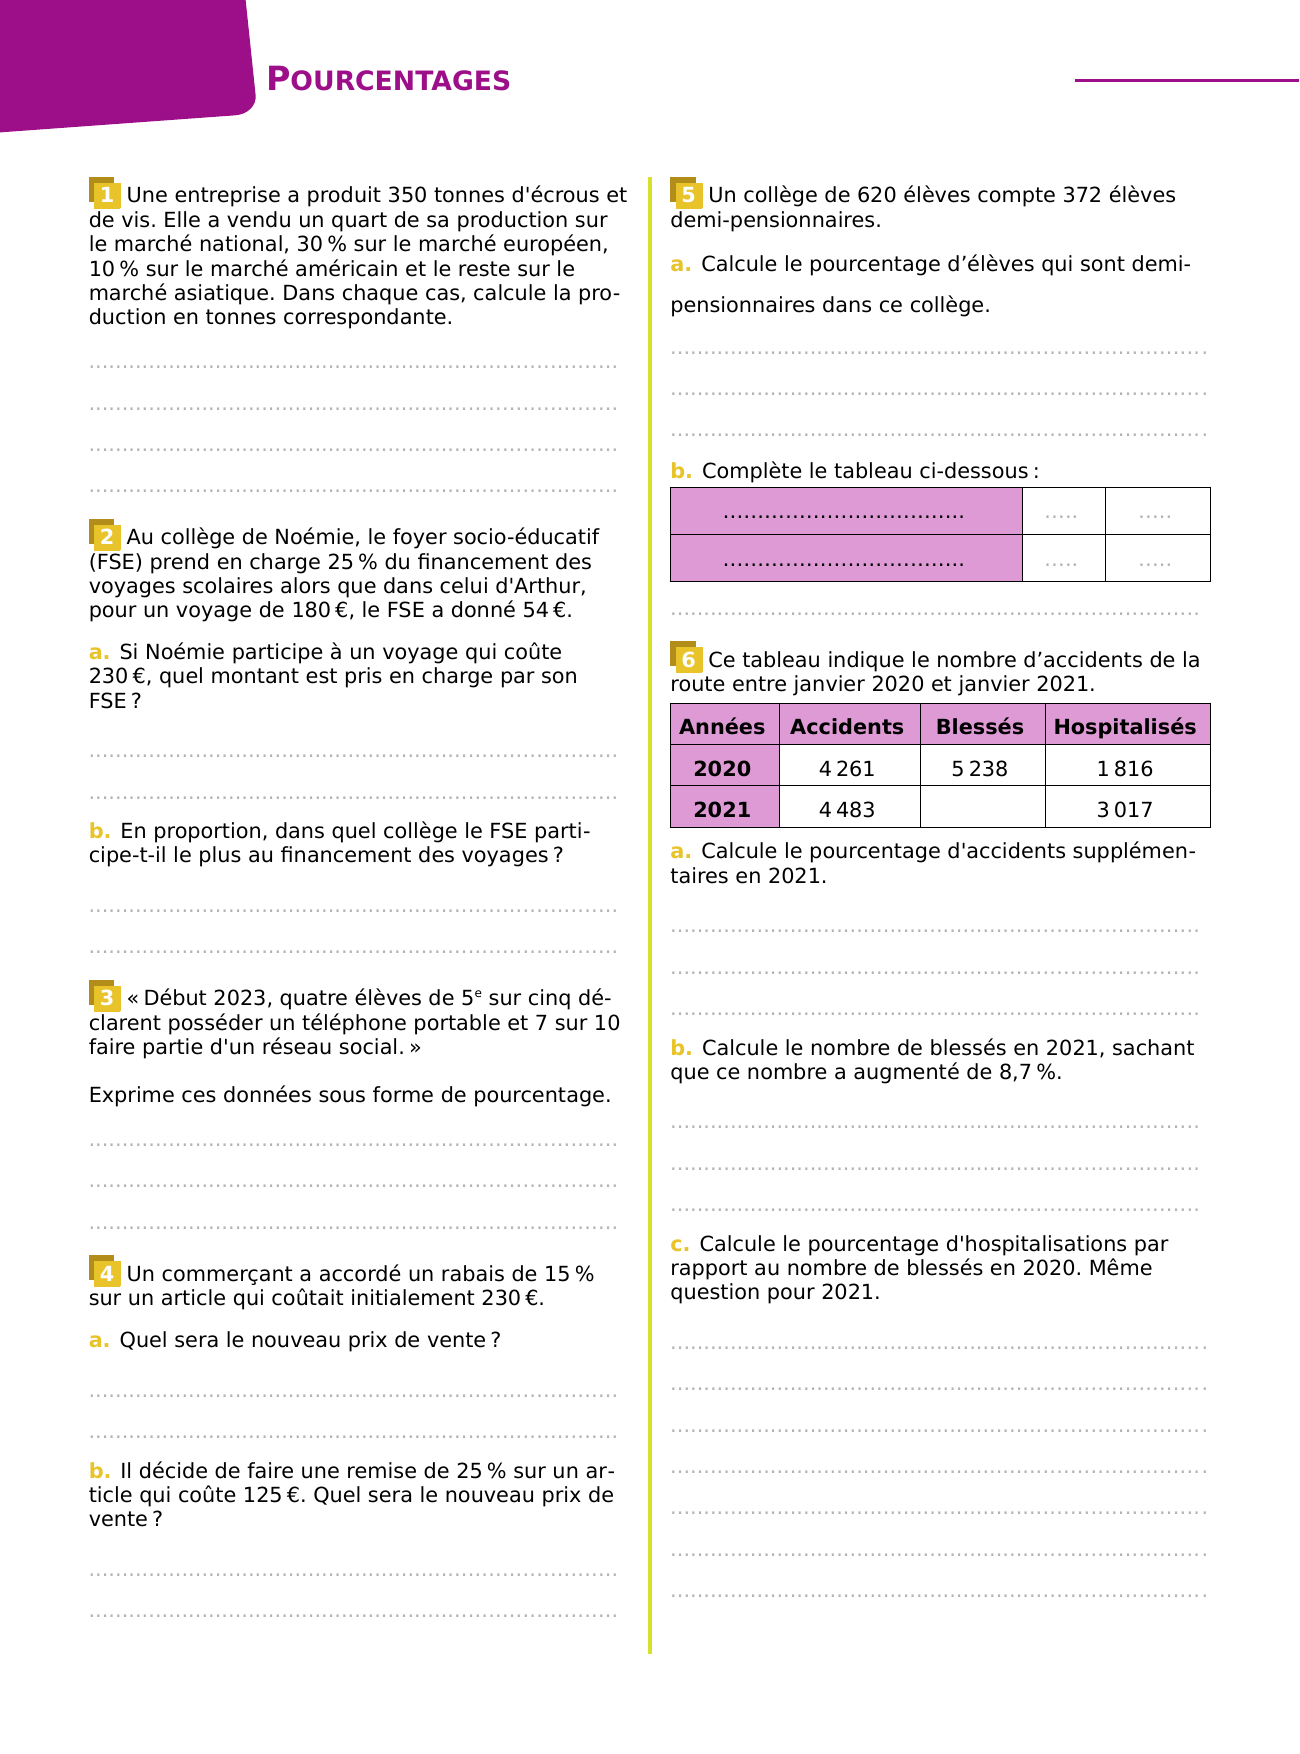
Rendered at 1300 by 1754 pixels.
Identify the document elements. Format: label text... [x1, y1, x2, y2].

subtitle « Début 2023, quatre élèves de 5e sur cinq dé­clarent posséder un téléphone portable et 7 sur 10 faire partie d'un réseau social. » [88, 980, 629, 1059]
table_header ….. [1106, 488, 1210, 534]
list Quel sera le nouveau prix de vente ? [88, 1328, 629, 1352]
list Calcule le nombre de blessés en 2021, sachant que ce nombre a augmenté de 8,7 %. [670, 1036, 1211, 1084]
table_cell [921, 786, 1045, 827]
table_cell 3 017 [1046, 786, 1210, 827]
table_cell 2020 [671, 745, 779, 785]
table_cell 4 261 [780, 745, 920, 785]
list En proportion, dans quel collège le FSE parti­cipe-t-il le plus au financement des voyages ? [88, 819, 629, 868]
table_cell 1 816 [1046, 745, 1210, 785]
table_cell 2021 [671, 786, 779, 827]
table_cell 5 238 [921, 745, 1045, 785]
table_header Accidents [780, 704, 920, 744]
list Complète le tableau ci-dessous : [670, 445, 1211, 487]
table_cell ….. [1023, 535, 1105, 581]
subtitle Ce tableau indique le nombre d’accidents de la route entre janvier 2020 et janvier 2021. [670, 641, 1211, 697]
table_header Hospitalisés [1046, 704, 1210, 744]
list Calcule le pourcentage d'accidents supplémen­taires en 2021. [670, 839, 1211, 888]
table_header Blessés [921, 704, 1045, 744]
table_cell ….. [1106, 535, 1210, 581]
table_header Années [671, 704, 779, 744]
table_header ….. [1023, 488, 1105, 534]
list Calcule le pourcentage d’élèves qui sont demi-pensionnaires dans ce collège. [670, 238, 1211, 321]
list Calcule le pourcentage d'hospitalisations par rapport au nombre de blessés en 2020. Même question pour 2021. [670, 1232, 1211, 1304]
subtitle Au collège de Noémie, le foyer socio-éducatif (FSE) prend en charge 25 % du financement des voyages scolaires alors que dans celui d'Arthur, pour un voyage de 180 €, le FSE a donné 54 €. [88, 519, 629, 622]
subtitle Exprime ces données sous forme de pourcentage. [88, 1083, 629, 1107]
list Si Noémie participe à un voyage qui coûte 230 €, quel montant est pris en charge par son FSE ? [88, 640, 629, 713]
subtitle Une entreprise a produit 350 tonnes d'écrous et de vis. Elle a vendu un quart de sa production sur le marché national, 30 % sur le marché européen, 10 % sur le marché américain et le reste sur le marché asiatique. Dans chaque cas, calcule la pro­duction en tonnes correspondante. [88, 177, 629, 329]
subtitle Un commerçant a accordé un rabais de 15 % sur un article qui coûtait initialement 230 €. [88, 1255, 629, 1311]
table_cell 4 483 [780, 786, 920, 827]
subtitle Un collège de 620 élèves compte 372 élèves demi-pensionnaires. [670, 177, 1211, 232]
table_cell …………………………….. [671, 535, 1022, 581]
table_header …………………………….. [671, 488, 1022, 534]
list Il décide de faire une remise de 25 % sur un ar­ticle qui coûte 125 €. Quel sera le nouveau prix de vente ? [88, 1459, 629, 1532]
